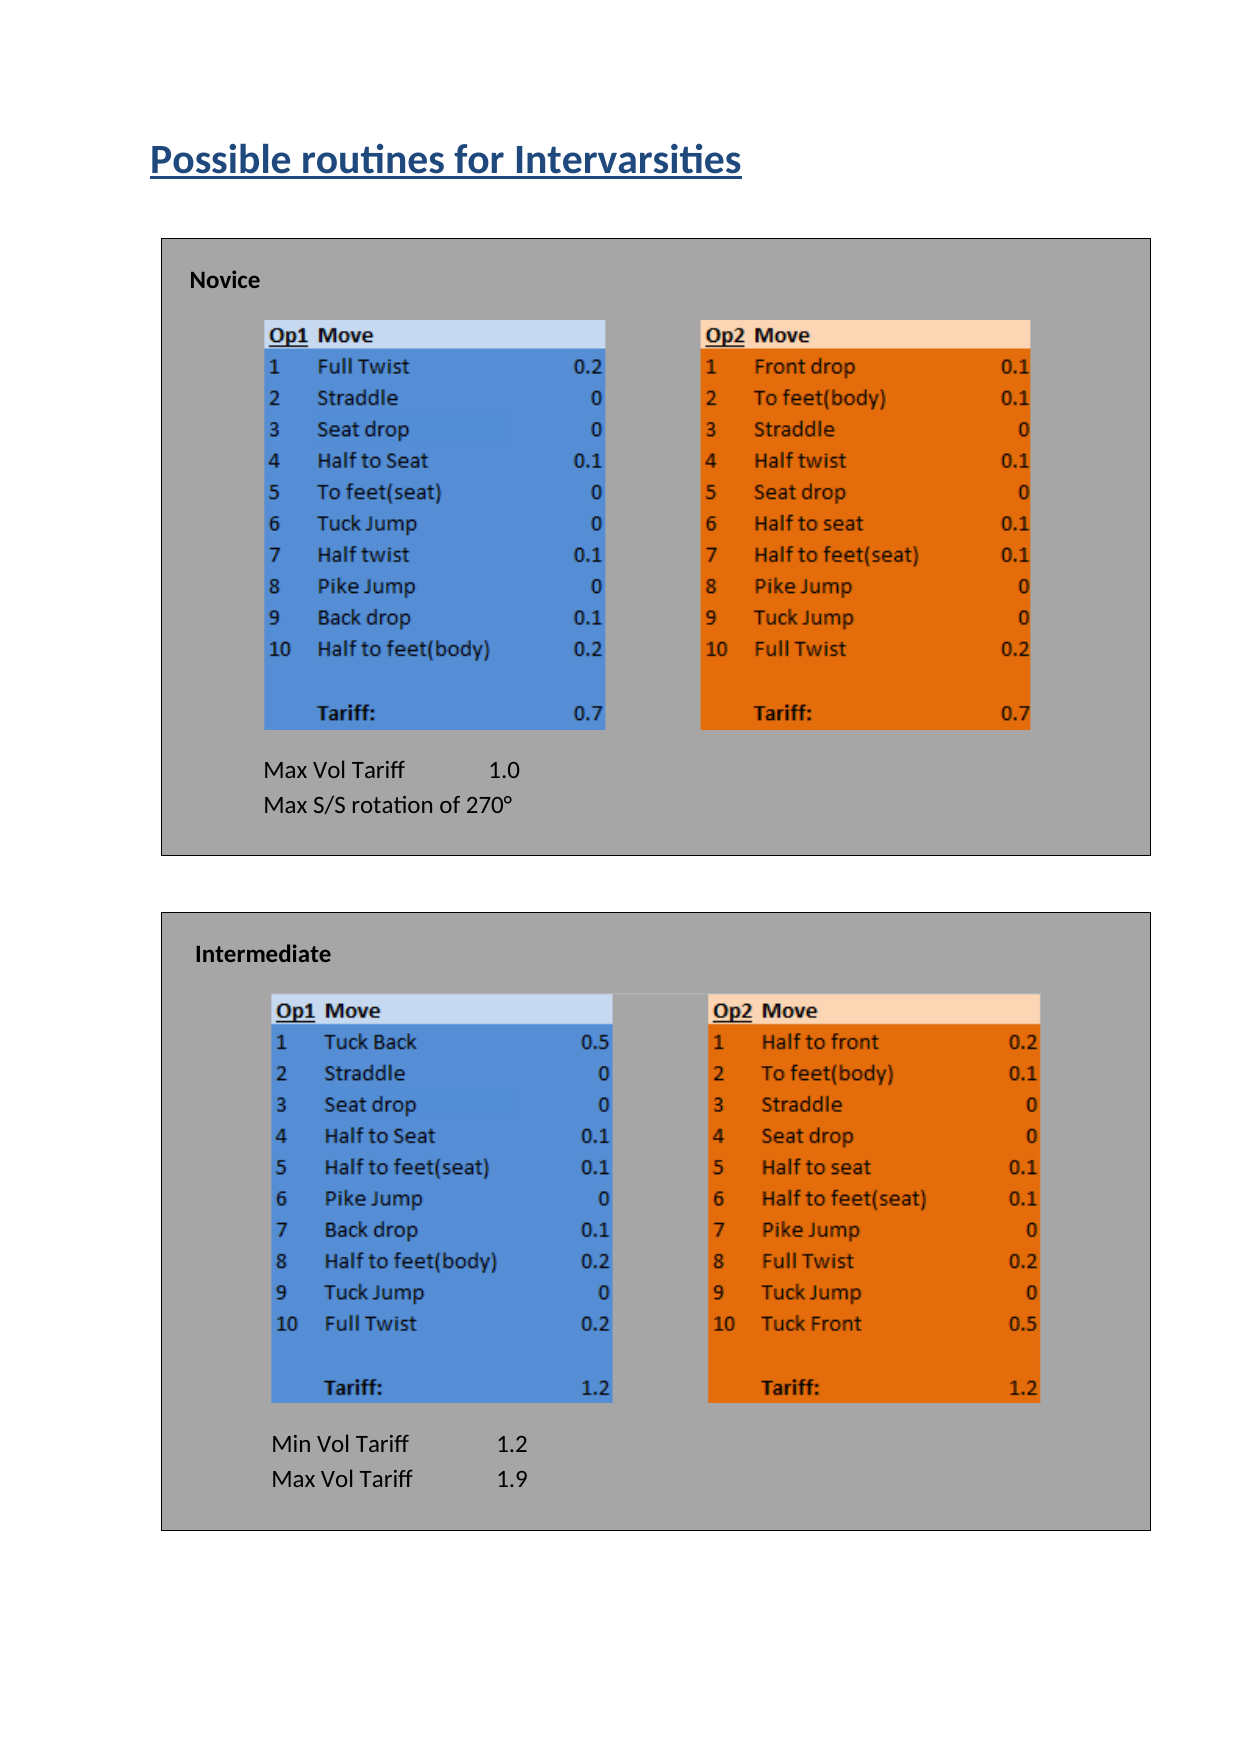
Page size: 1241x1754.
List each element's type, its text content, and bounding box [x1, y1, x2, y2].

table_header Intermediate Min Vol Tariff 1.2 Max Vol Tariff 1.9 [162, 913, 1150, 1530]
table_header Novice Max Vol Tariff 1.0 Max S/S rotation of 270° [162, 239, 1150, 855]
text Possible routines for Intervarsities [150, 133, 1090, 184]
